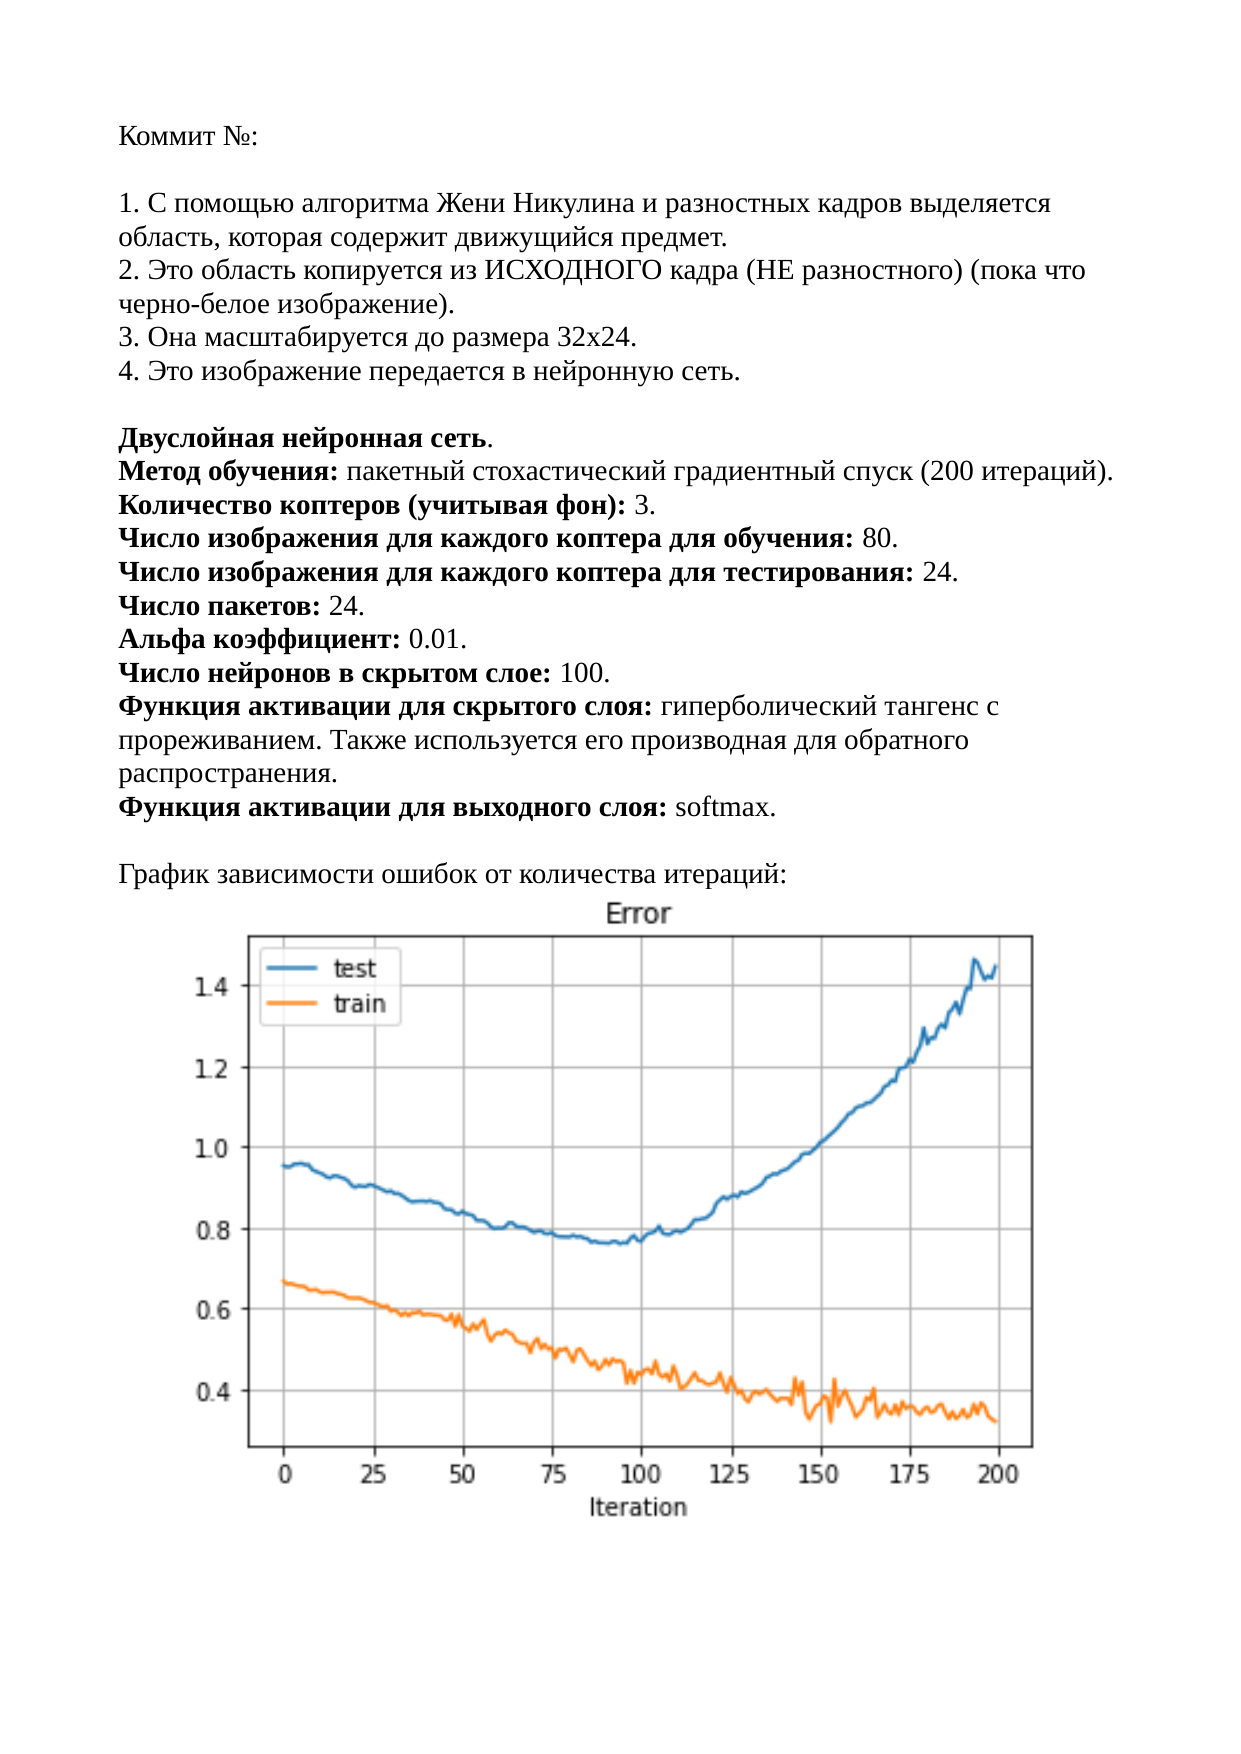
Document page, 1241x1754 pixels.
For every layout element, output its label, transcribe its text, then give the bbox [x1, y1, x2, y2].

text Двуслойная нейронная сеть. [118, 420, 1122, 453]
text Метод обучения: пакетный стохастический градиентный спуск (200 итераций). [118, 453, 1122, 487]
text 3. Она масштабируется до размера 32х24. [118, 319, 1122, 353]
text 1. С помощью алгоритма Жени Никулина и разностных кадров выделяется область, которая содержит движущийся предмет. [118, 185, 1122, 252]
picture [178, 889, 1062, 1540]
text 4. Это изображение передается в нейронную сеть. [118, 353, 1122, 386]
text Число пакетов: 24. [118, 588, 1122, 621]
text Функция активации для выходного слоя: softmax. [118, 789, 1122, 822]
text Функция активации для скрытого слоя: гиперболический тангенс с прореживанием. Также используется его производная для обратного распространения. [118, 688, 1122, 789]
text Число нейронов в скрытом слое: 100. [118, 655, 1122, 688]
text Альфа коэффициент: 0.01. [118, 621, 1122, 655]
text Количество коптеров (учитывая фон): 3. [118, 487, 1122, 521]
text Число изображения для каждого коптера для тестирования: 24. [118, 554, 1122, 588]
text Коммит №: [118, 118, 1122, 152]
text График зависимости ошибок от количества итераций: [118, 856, 1122, 889]
text Число изображения для каждого коптера для обучения: 80. [118, 521, 1122, 554]
text 2. Это область копируется из ИСХОДНОГО кадра (НЕ разностного) (пока что черно-белое изображение). [118, 252, 1122, 319]
